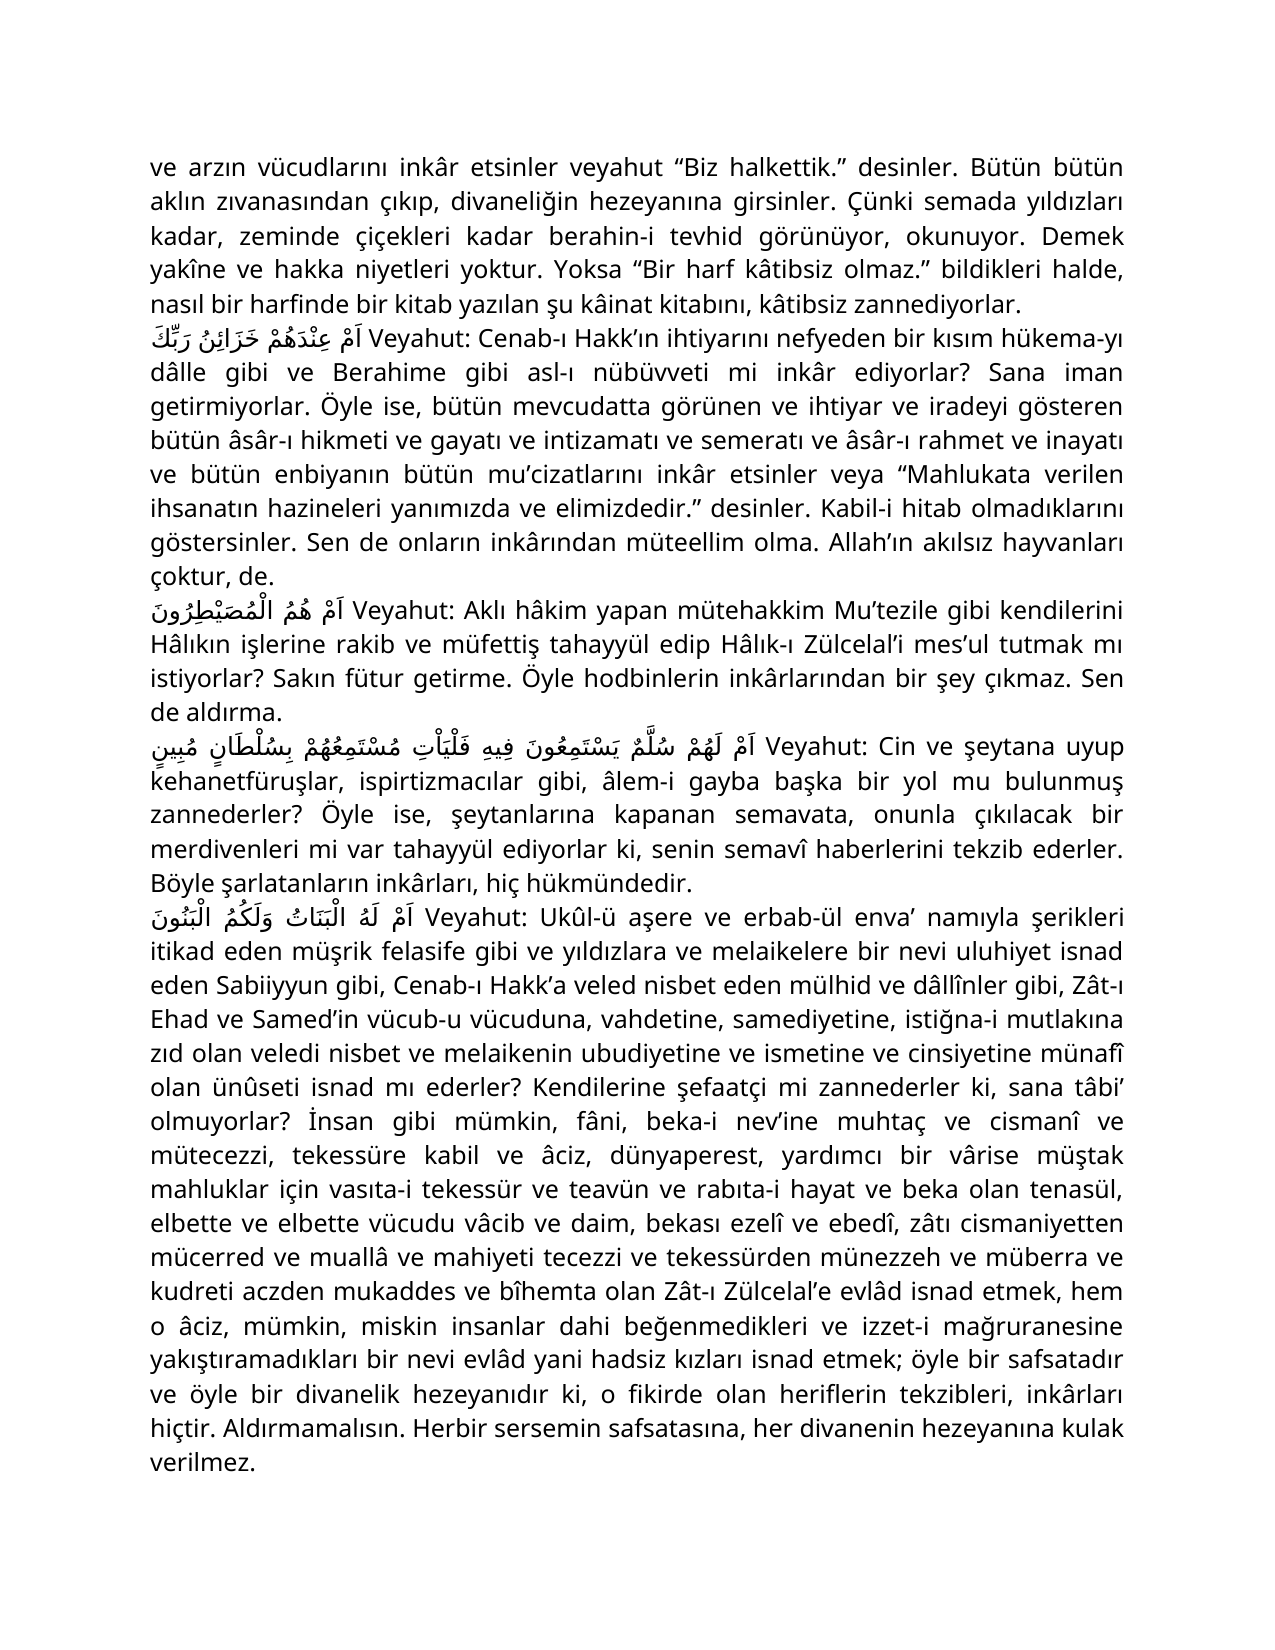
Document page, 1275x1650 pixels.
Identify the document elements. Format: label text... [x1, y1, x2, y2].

text اَمْ عِنْدَهُمْ خَزَائِنُ رَبِّكَ Veyahut: Cenab-ı Hakk’ın ihtiyarını nefyeden bir kısım hükema-yı dâlle gibi ve Berahime gibi asl-ı nübüvveti mi inkâr ediyorlar? Sana iman getirmiyorlar. Öyle ise, bütün mevcudatta görünen ve ihtiyar ve iradeyi gösteren bütün âsâr-ı hikmeti ve gayatı ve intizamatı ve semeratı ve âsâr-ı rahmet ve inayatı ve bütün enbiyanın bütün mu’cizatlarını inkâr etsinler veya “Mahlukata verilen ihsanatın hazineleri yanımızda ve elimizdedir.” desinler. Kabil-i hitab olmadıklarını göstersinler. Sen de onların inkârından müteellim olma. Allah’ın akılsız hayvanları çoktur, de. [150, 320, 1125, 593]
text اَمْ لَهُمْ سُلَّمٌ يَسْتَمِعُونَ فِيهِ فَلْيَاْتِ مُسْتَمِعُهُمْ بِسُلْطَانٍ مُبِينٍ Veyahut: Cin ve şeytana uyup kehanetfüruşlar, ispirtizmacılar gibi, âlem-i gayba başka bir yol mu bulunmuş zannederler? Öyle ise, şeytanlarına kapanan semavata, onunla çıkılacak bir merdivenleri mi var tahayyül ediyorlar ki, senin semavî haberlerini tekzib ederler. Böyle şarlatanların inkârları, hiç hükmündedir. [150, 729, 1125, 899]
text اَمْ خَلَقُوا السَّموَاتِ وَاْلاَرْضَ بَلْ لاَ يُوقِنُونَ Veyahut: Hâlıkı inkâr eden fikirsiz, sersem muattıla gibi, Allah’ı inkâr mı ediyorlar ki, Kur’anı dinlemiyorlar? Öyle ise, semavat ve arzın vücudlarını inkâr etsinler veyahut “Biz halkettik.” desinler. Bütün bütün aklın zıvanasından çıkıp, divaneliğin hezeyanına girsinler. Çünki semada yıldızları kadar, zeminde çiçekleri kadar berahin-i tevhid görünüyor, okunuyor. Demek yakîne ve hakka niyetleri yoktur. Yoksa “Bir harf kâtibsiz olmaz.” bildikleri halde, nasıl bir harfinde bir kitab yazılan şu kâinat kitabını, kâtibsiz zannediyorlar. [150, 150, 1125, 320]
text اَمْ لَهُ الْبَنَاتُ وَلَكُمُ الْبَنُونَ Veyahut: Ukûl-ü aşere ve erbab-ül enva’ namıyla şerikleri itikad eden müşrik felasife gibi ve yıldızlara ve melaikelere bir nevi uluhiyet isnad eden Sabiiyyun gibi, Cenab-ı Hakk’a veled nisbet eden mülhid ve dâllînler gibi, Zât-ı Ehad ve Samed’in vücub-u vücuduna, vahdetine, samediyetine, istiğna-i mutlakına zıd olan veledi nisbet ve melaikenin ubudiyetine ve ismetine ve cinsiyetine münafî olan ünûseti isnad mı ederler? Kendilerine şefaatçi mi zannederler ki, sana tâbi’ olmuyorlar? İnsan gibi mümkin, fâni, beka-i nev’ine muhtaç ve cismanî ve mütecezzi, tekessüre kabil ve âciz, dünyaperest, yardımcı bir vârise müştak mahluklar için vasıta-i tekessür ve teavün ve rabıta-i hayat ve beka olan tenasül, elbette ve elbette vücudu vâcib ve daim, bekası ezelî ve ebedî, zâtı cismaniyetten mücerred ve muallâ ve mahiyeti tecezzi ve tekessürden münezzeh ve müberra ve kudreti aczden mukaddes ve bîhemta olan Zât-ı Zülcelal’e evlâd isnad etmek, hem o âciz, mümkin, miskin insanlar dahi beğenmedikleri ve izzet-i mağruranesine yakıştıramadıkları bir nevi evlâd yani hadsiz kızları isnad etmek; öyle bir safsatadır ve öyle bir divanelik hezeyanıdır ki, o fikirde olan heriflerin tekzibleri, inkârları hiçtir. Aldırmamalısın. Herbir sersemin safsatasına, her divanenin hezeyanına kulak verilmez. [150, 899, 1125, 1478]
text اَمْ هُمُ الْمُصَيْطِرُونَ Veyahut: Aklı hâkim yapan mütehakkim Mu’tezile gibi kendilerini Hâlıkın işlerine rakib ve müfettiş tahayyül edip Hâlık-ı Zülcelal’i mes’ul tutmak mı istiyorlar? Sakın fütur getirme. Öyle hodbinlerin inkârlarından bir şey çıkmaz. Sen de aldırma. [150, 593, 1125, 729]
